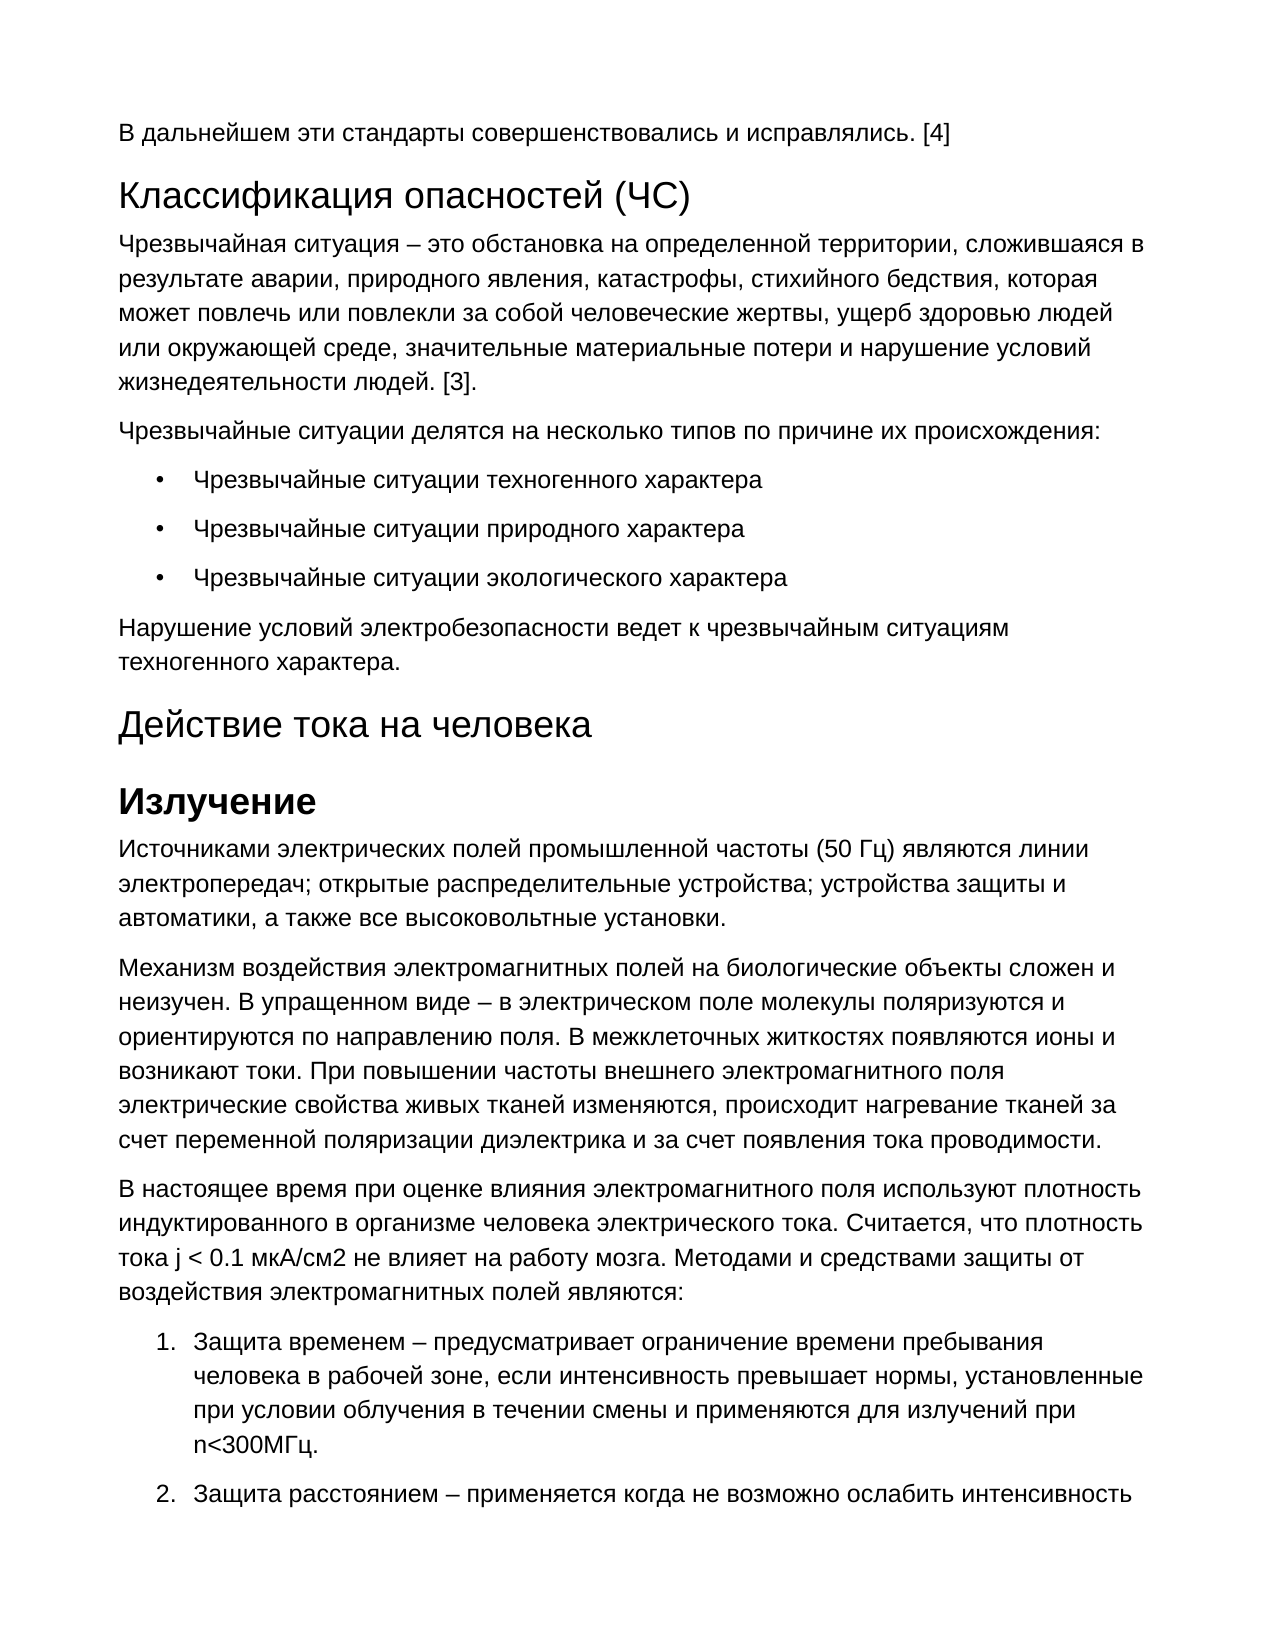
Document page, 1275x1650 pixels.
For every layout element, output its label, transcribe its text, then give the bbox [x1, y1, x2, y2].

list Защита временем – предусматривает ограничение времени пребывания человека в рабочей зоне, если интенсивность превышает нормы, установленные при условии облучения в течении смены и применяются для излучений при n<300МГц. [156, 1326, 1157, 1459]
text Механизм воздействия электромагнитных полей на биологические объекты сложен и неизучен. В упращенном виде – в электрическом поле молекулы поляризуются и ориентируются по направлению поля. В межклеточных житкостях появляются ионы и возникают токи. При повышении частоты внешнего электромагнитного поля электрические свойства живых тканей изменяются, происходит нагревание тканей за счет переменной поляризации диэлектрика и за счет появления тока проводимости. [118, 952, 1157, 1154]
subtitle Классификация опасностей (ЧС) [118, 173, 1157, 217]
list Чрезвычайные ситуации экологического характера [156, 563, 1157, 592]
list Защита расстоянием – применяется когда не возможно ослабить интенсивность [156, 1479, 1157, 1508]
list Чрезвычайные ситуации техногенного характера [156, 465, 1157, 494]
list Чрезвычайные ситуации природного характера [156, 514, 1157, 543]
text В настоящее время при оценке влияния электромагнитного поля используют плотность индуктированного в организме человека электрического тока. Считается, что плотность тока j < 0.1 мкА/см2 не влияет на работу мозга. Методами и средствами защиты от воздействия электромагнитных полей являются: [118, 1174, 1157, 1306]
subtitle Излучение [118, 779, 1157, 822]
text Чрезвычайные ситуации делятся на несколько типов по причине их происхождения: [118, 416, 1157, 445]
text Источниками электрических полей промышленной частоты (50 Гц) являются линии электропередач; открытые распределительные устройства; устройства защиты и автоматики, а также все высоковольтные установки. [118, 834, 1157, 932]
text В дальнейшем эти стандарты совершенствовались и исправлялись. [4] [118, 118, 1157, 147]
subtitle Действие тока на человека [118, 702, 1157, 746]
text Чрезвычайная ситуация – это обстановка на определенной территории, сложившаяся в результате аварии, природного явления, катастрофы, стихийного бедствия, которая может повлечь или повлекли за собой человеческие жертвы, ущерб здоровью людей или окружающей среде, значительные материальные потери и нарушение условий жизнедеятельности людей. [3]. [118, 229, 1157, 396]
text Нарушение условий электробезопасности ведет к чрезвычайным ситуациям техногенного характера. [118, 613, 1157, 676]
